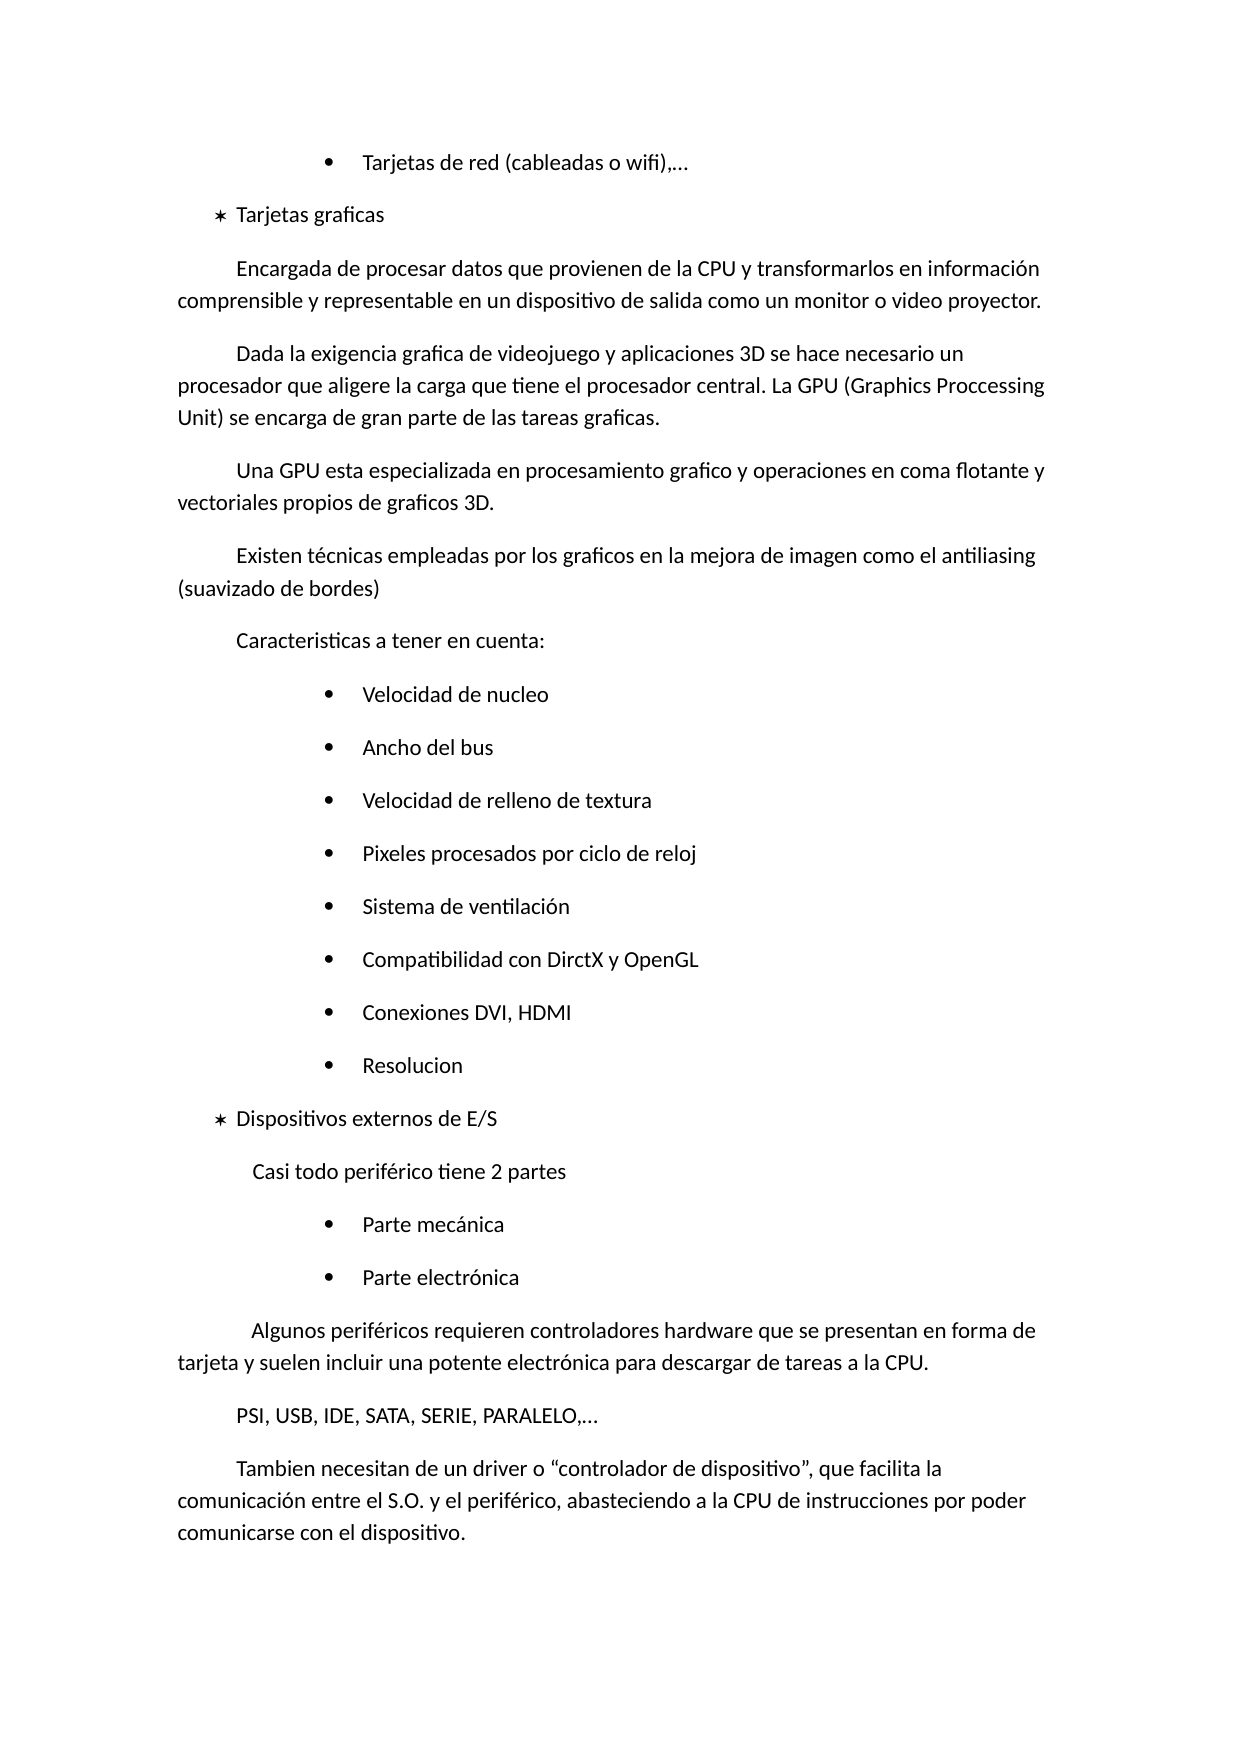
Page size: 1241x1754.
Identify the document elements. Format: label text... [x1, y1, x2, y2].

text Casi todo periférico tiene 2 partes [252, 1157, 1063, 1185]
text Encargada de procesar datos que provienen de la CPU y transformarlos en información comprensible y representable en un dispositivo de salida como un monitor o video proyector. [177, 254, 1063, 314]
list Compatibilidad con DirctX y OpenGL [325, 945, 1063, 973]
list Dispositivos externos de E/S [215, 1104, 1063, 1132]
list Conexiones DVI, HDMI [325, 998, 1063, 1026]
text Tambien necesitan de un driver o “controlador de dispositivo”, que facilita la comunicación entre el S.O. y el periférico, abasteciendo a la CPU de instrucciones por poder comunicarse con el dispositivo. [177, 1454, 1063, 1547]
list Tarjetas de red (cableadas o wifi),… [325, 148, 1063, 176]
list Resolucion [325, 1051, 1063, 1079]
list Velocidad de nucleo [325, 680, 1063, 708]
list Sistema de ventilación [325, 892, 1063, 920]
list Parte mecánica [325, 1210, 1063, 1238]
list Pixeles procesados por ciclo de reloj [325, 839, 1063, 867]
list Parte electrónica [325, 1263, 1063, 1291]
text Existen técnicas empleadas por los graficos en la mejora de imagen como el antiliasing (suavizado de bordes) [177, 541, 1063, 602]
text Algunos periféricos requieren controladores hardware que se presentan en forma de tarjeta y suelen incluir una potente electrónica para descargar de tareas a la CPU. [177, 1316, 1063, 1376]
text Dada la exigencia grafica de videojuego y aplicaciones 3D se hace necesario un procesador que aligere la carga que tiene el procesador central. La GPU (Graphics Proccessing Unit) se encarga de gran parte de las tareas graficas. [177, 339, 1063, 431]
text PSI, USB, IDE, SATA, SERIE, PARALELO,… [177, 1401, 1063, 1429]
text Una GPU esta especializada en procesamiento grafico y operaciones en coma flotante y vectoriales propios de graficos 3D. [177, 456, 1063, 516]
list Velocidad de relleno de textura [325, 786, 1063, 814]
text Caracteristicas a tener en cuenta: [177, 627, 1063, 655]
list Tarjetas graficas [215, 201, 1063, 229]
list Ancho del bus [325, 733, 1063, 761]
